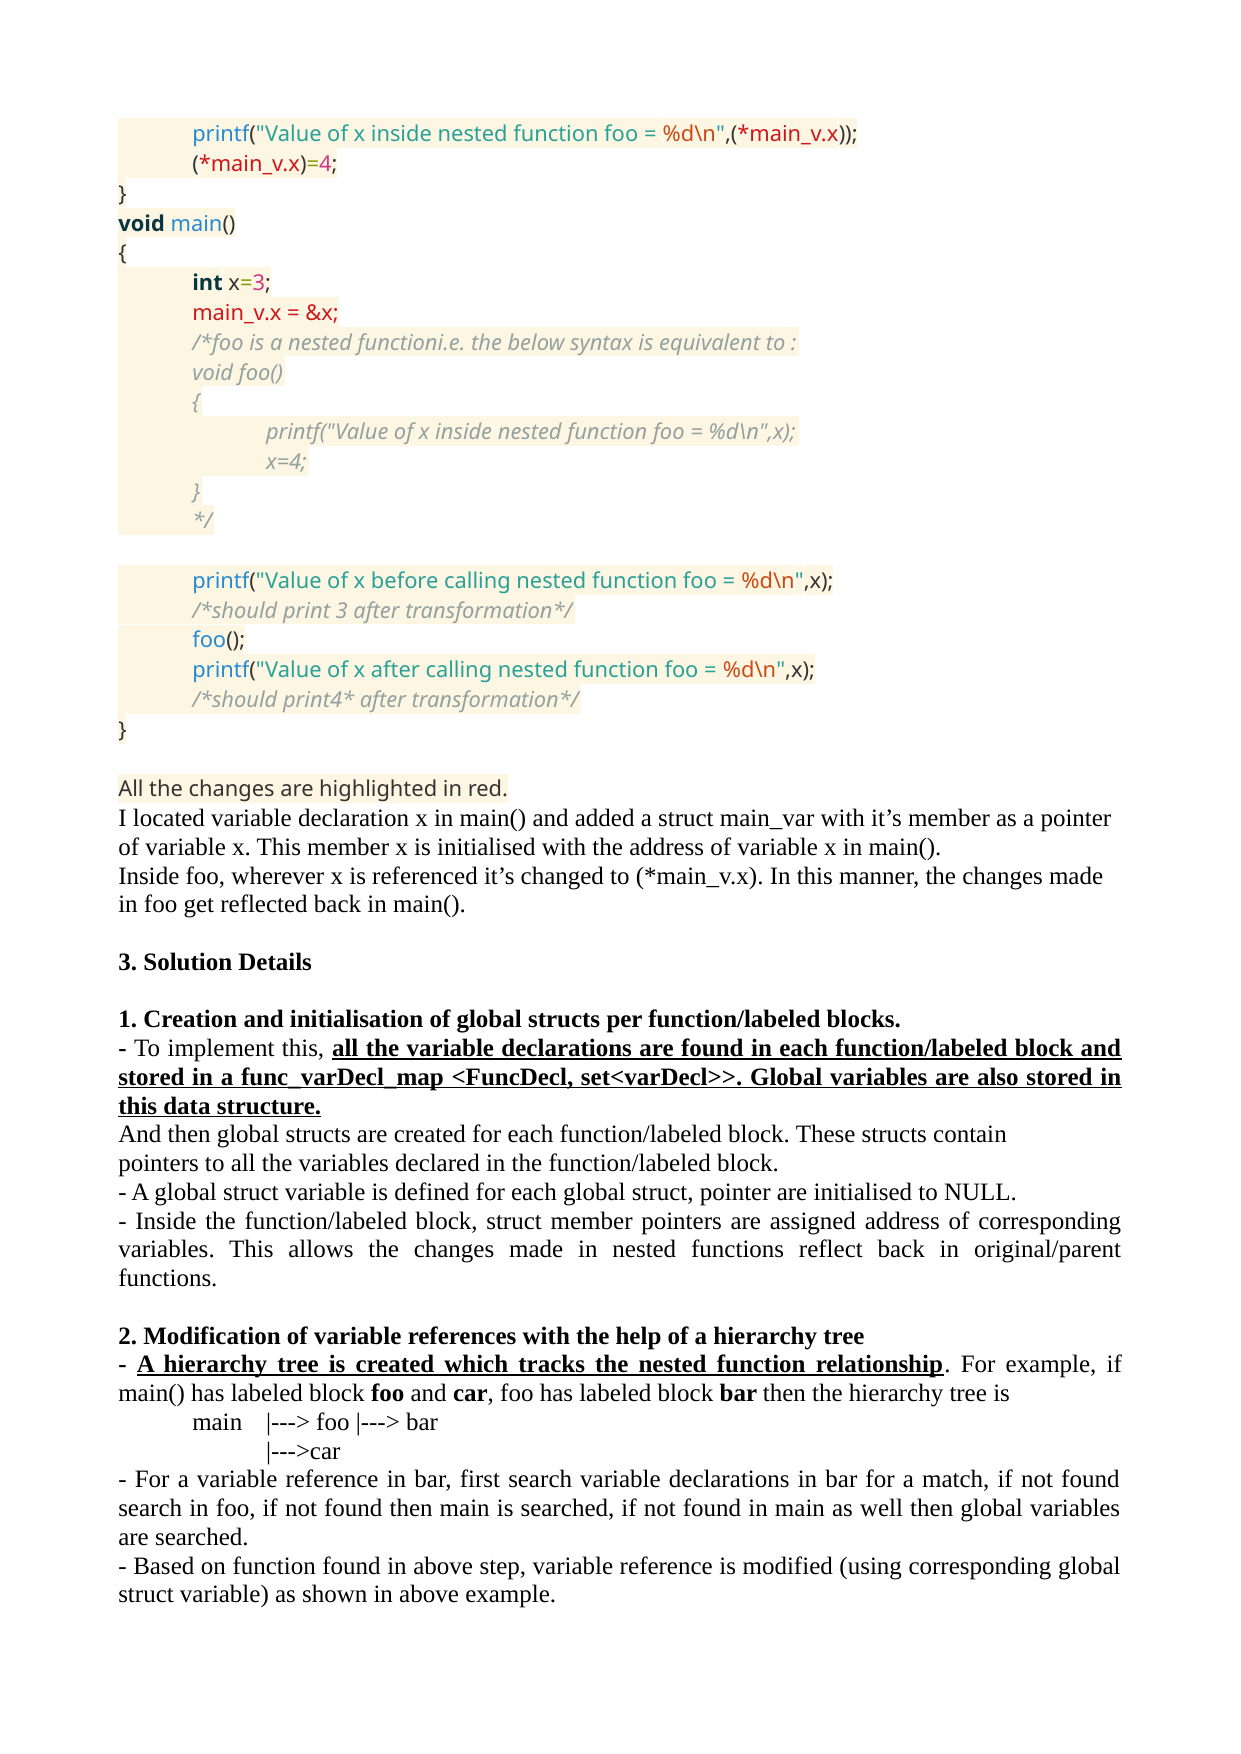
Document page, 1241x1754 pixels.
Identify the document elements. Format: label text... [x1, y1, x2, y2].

text { [118, 386, 1122, 416]
text - Based on function found in above step, variable reference is modified (using corresponding global struct variable) as shown in above example. [118, 1551, 1122, 1608]
text - To implement this, all the variable declarations are found in each function/labeled block and stored in a func_varDecl_map <FuncDecl, set<varDecl>>. Global variables are also stored in [118, 1033, 1122, 1087]
text - A hierarchy tree is created which tracks the nested function relationship. For example, if main() has labeled block foo and car, foo has labeled block bar then the hierarchy tree is [118, 1349, 1122, 1407]
text pointers to all the variables declared in the function/labeled block. [118, 1148, 1122, 1177]
text - A global struct variable is defined for each global struct, pointer are initialised to NULL. [118, 1177, 1122, 1206]
text foo(); [118, 624, 1122, 654]
text /*foo is a nested functioni.e. the below syntax is equivalent to : [118, 327, 1122, 356]
text All the changes are highlighted in red. [118, 773, 1122, 803]
text void foo() [118, 356, 1122, 386]
text printf("Value of x inside nested function foo = %d\n",x); [118, 416, 1122, 446]
text Inside foo, wherever x is referenced it’s changed to (*main_v.x). In this manner, the changes made in foo get reflected back in main(). [118, 861, 1122, 918]
text printf("Value of x inside nested function foo = %d\n",(*main_v.x)); [118, 118, 1122, 148]
text } [118, 178, 1122, 207]
text /*should print4* after transformation*/ [118, 684, 1122, 714]
text x=4; [118, 446, 1122, 476]
text - Inside the function/labeled block, struct member pointers are assigned address of corresponding variables. This allows the changes made in nested functions reflect back in original/parent functions. [118, 1206, 1122, 1292]
text /*should print 3 after transformation*/ [118, 595, 1122, 624]
text I located variable declaration x in main() and added a struct main_var with it’s member as a pointer of variable x. This member x is initialised with the address of variable x in main(). [118, 803, 1122, 861]
text printf("Value of x after calling nested function foo = %d\n",x); [118, 654, 1122, 684]
text { [118, 237, 1122, 267]
text 3. Solution Details [118, 947, 1122, 976]
text printf("Value of x before calling nested function foo = %d\n",x); [118, 565, 1122, 595]
text - For a variable reference in bar, first search variable declarations in bar for a match, if not found search in foo, if not found then main is searched, if not found in main as well then global variables are searched. [118, 1464, 1122, 1551]
text 2. Modification of variable references with the help of a hierarchy tree [118, 1321, 1122, 1349]
text int x=3; [118, 267, 1122, 297]
text |--->car [118, 1436, 1122, 1464]
text } [118, 714, 1122, 744]
text */ [118, 505, 1122, 535]
text And then global structs are created for each function/labeled block. These structs contain [118, 1119, 1122, 1148]
text main |---> foo |---> bar [118, 1407, 1122, 1436]
text 1. Creation and initialisation of global structs per function/labeled blocks. [118, 1004, 1122, 1033]
text (*main_v.x)=4; [118, 148, 1122, 178]
text void main() [118, 207, 1122, 237]
text } [118, 476, 1122, 505]
text this data structure. [118, 1088, 1122, 1119]
text main_v.x = &x; [118, 297, 1122, 327]
